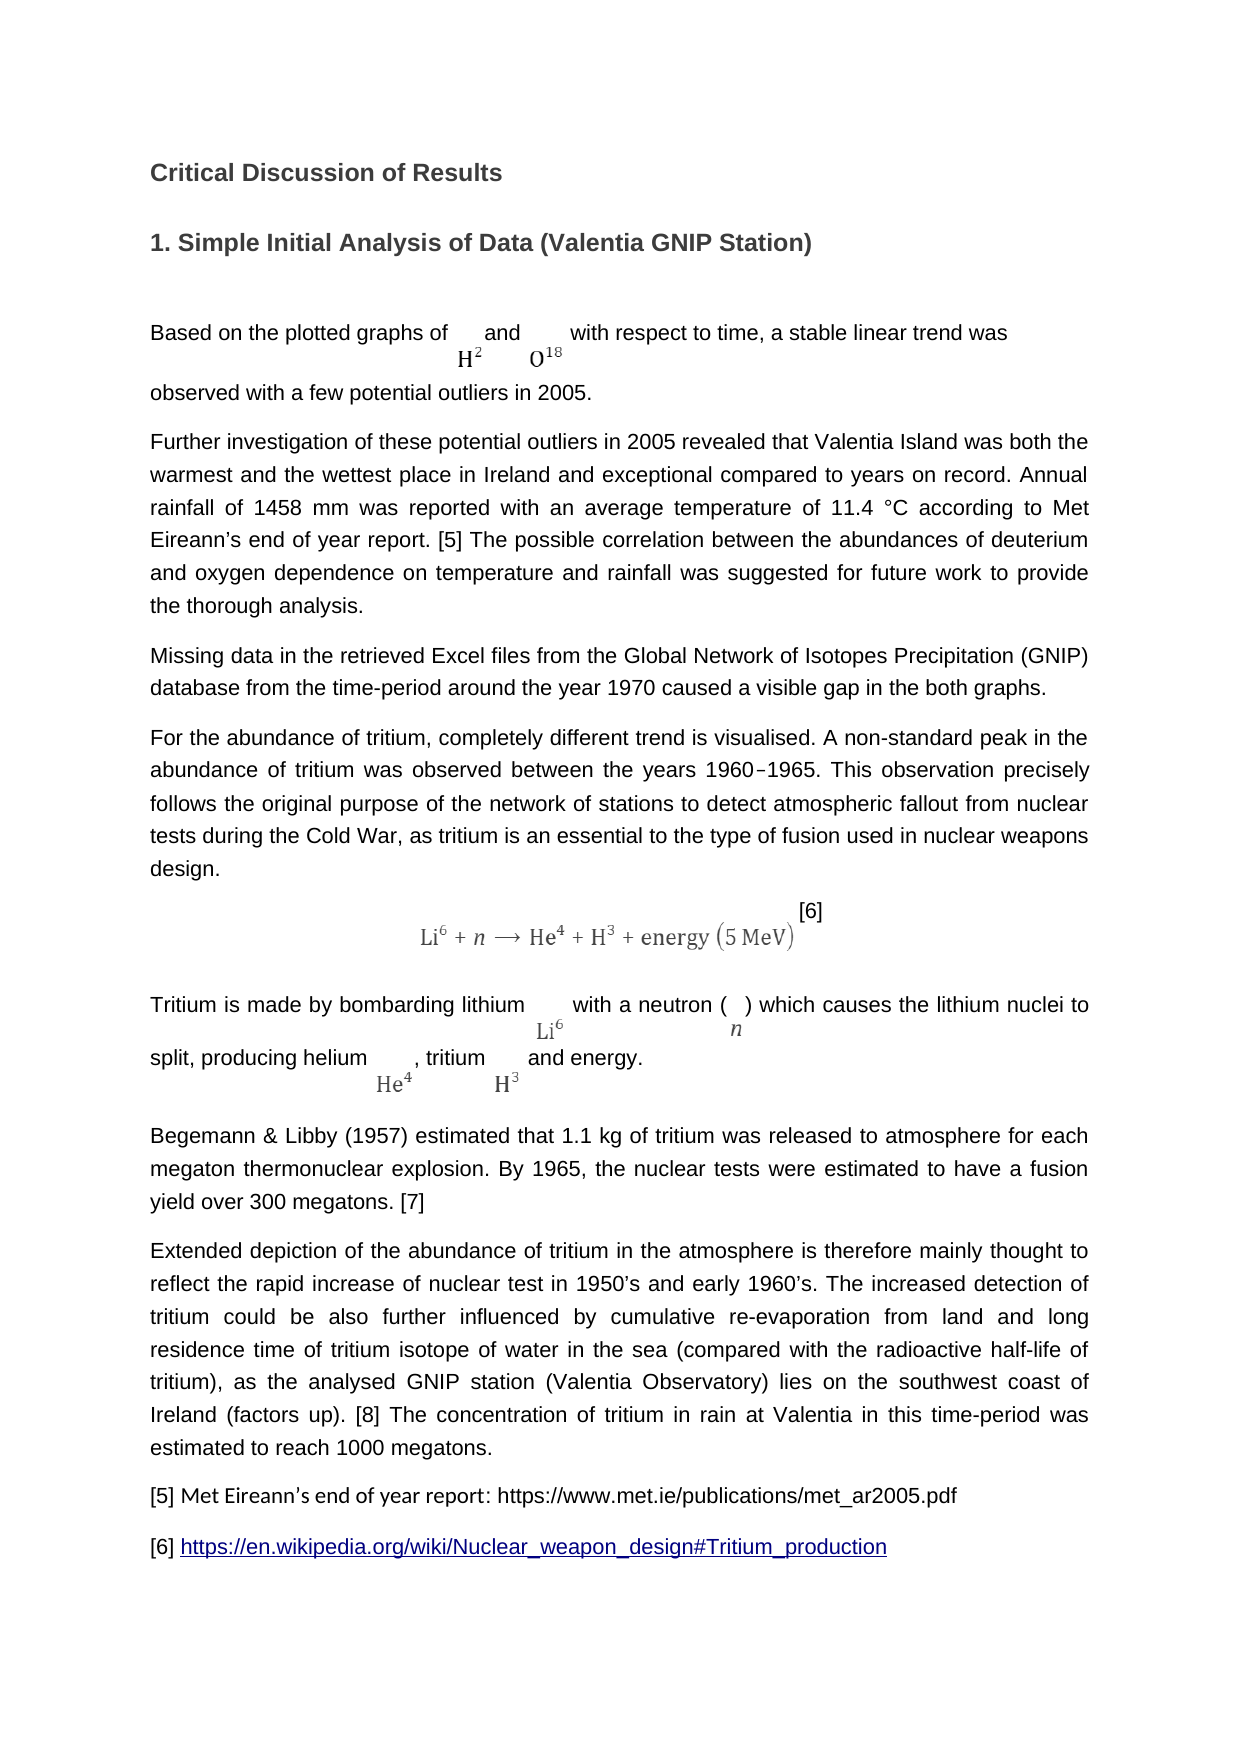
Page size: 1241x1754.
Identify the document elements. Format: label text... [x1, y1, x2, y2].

text For the abundance of tritium, completely different trend is visualised. A non-standard peak in the abundance of tritium was observed between the years 1960–1965. This observation precisely follows the original purpose of the network of stations to detect atmospheric fallout from nuclear tests during the Cold War, as tritium is an essential to the type of fusion used in nuclear weapons design. [150, 717, 1090, 881]
text Begemann & Libby (1957) estimated that 1.1 kg of tritium was released to atmosphere for each megaton thermonuclear explosion. By 1965, the nuclear tests were estimated to have a fusion yield over 300 megatons. [7] [150, 1115, 1090, 1214]
text Further investigation of these potential outliers in 2005 revealed that Valentia Island was both the warmest and the wettest place in Ireland and exceptional compared to years on record. Annual rainfall of 1458 mm was reported with an average temperature of 11.4 °C according to Met Eireann’s end of year report. [5] The possible correlation between the abundances of deuterium and oxygen dependence on temperature and rainfall was suggested for future work to provide the thorough analysis. [150, 421, 1090, 618]
text [5] Met Eireann’s end of year report: https://www.met.ie/publications/met_ar2005.pdf [150, 1477, 1090, 1509]
text Missing data in the retrieved Excel files from the Global Network of Isotopes Precipitation (GNIP) database from the time-period around the year 1970 caused a visible gap in the both graphs. [150, 635, 1090, 701]
subtitle Critical Discussion of Results [150, 155, 1074, 187]
text Extended depiction of the abundance of tritium in the atmosphere is therefore mainly thought to reflect the rapid increase of nuclear test in 1950’s and early 1960’s. The increased detection of tritium could be also further influenced by cumulative re-evaporation from land and long residence time of tritium isotope of water in the sea (compared with the radioactive half-life of tritium), as the analysed GNIP station (Valentia Observatory) lies on the southwest coast of Ireland (factors up). [8] The concentration of tritium in rain at Valentia in this time-period was estimated to reach 1000 megatons. [150, 1230, 1090, 1460]
text [6] https://en.wikipedia.org/wiki/Nuclear_weapon_design#Tritium_production [150, 1526, 1090, 1559]
subtitle 1. Simple Initial Analysis of Data (Valentia GNIP Station) [150, 224, 1074, 257]
text [6] [150, 898, 1090, 952]
text Based on the plotted graphs of and with respect to time, a stable linear trend was observed with a few potential outliers in 2005. [150, 320, 1090, 405]
text Tritium is made by bombarding lithium with a neutron () which causes the lithium nuclei to split, producing helium , tritium and energy. [150, 992, 1090, 1097]
